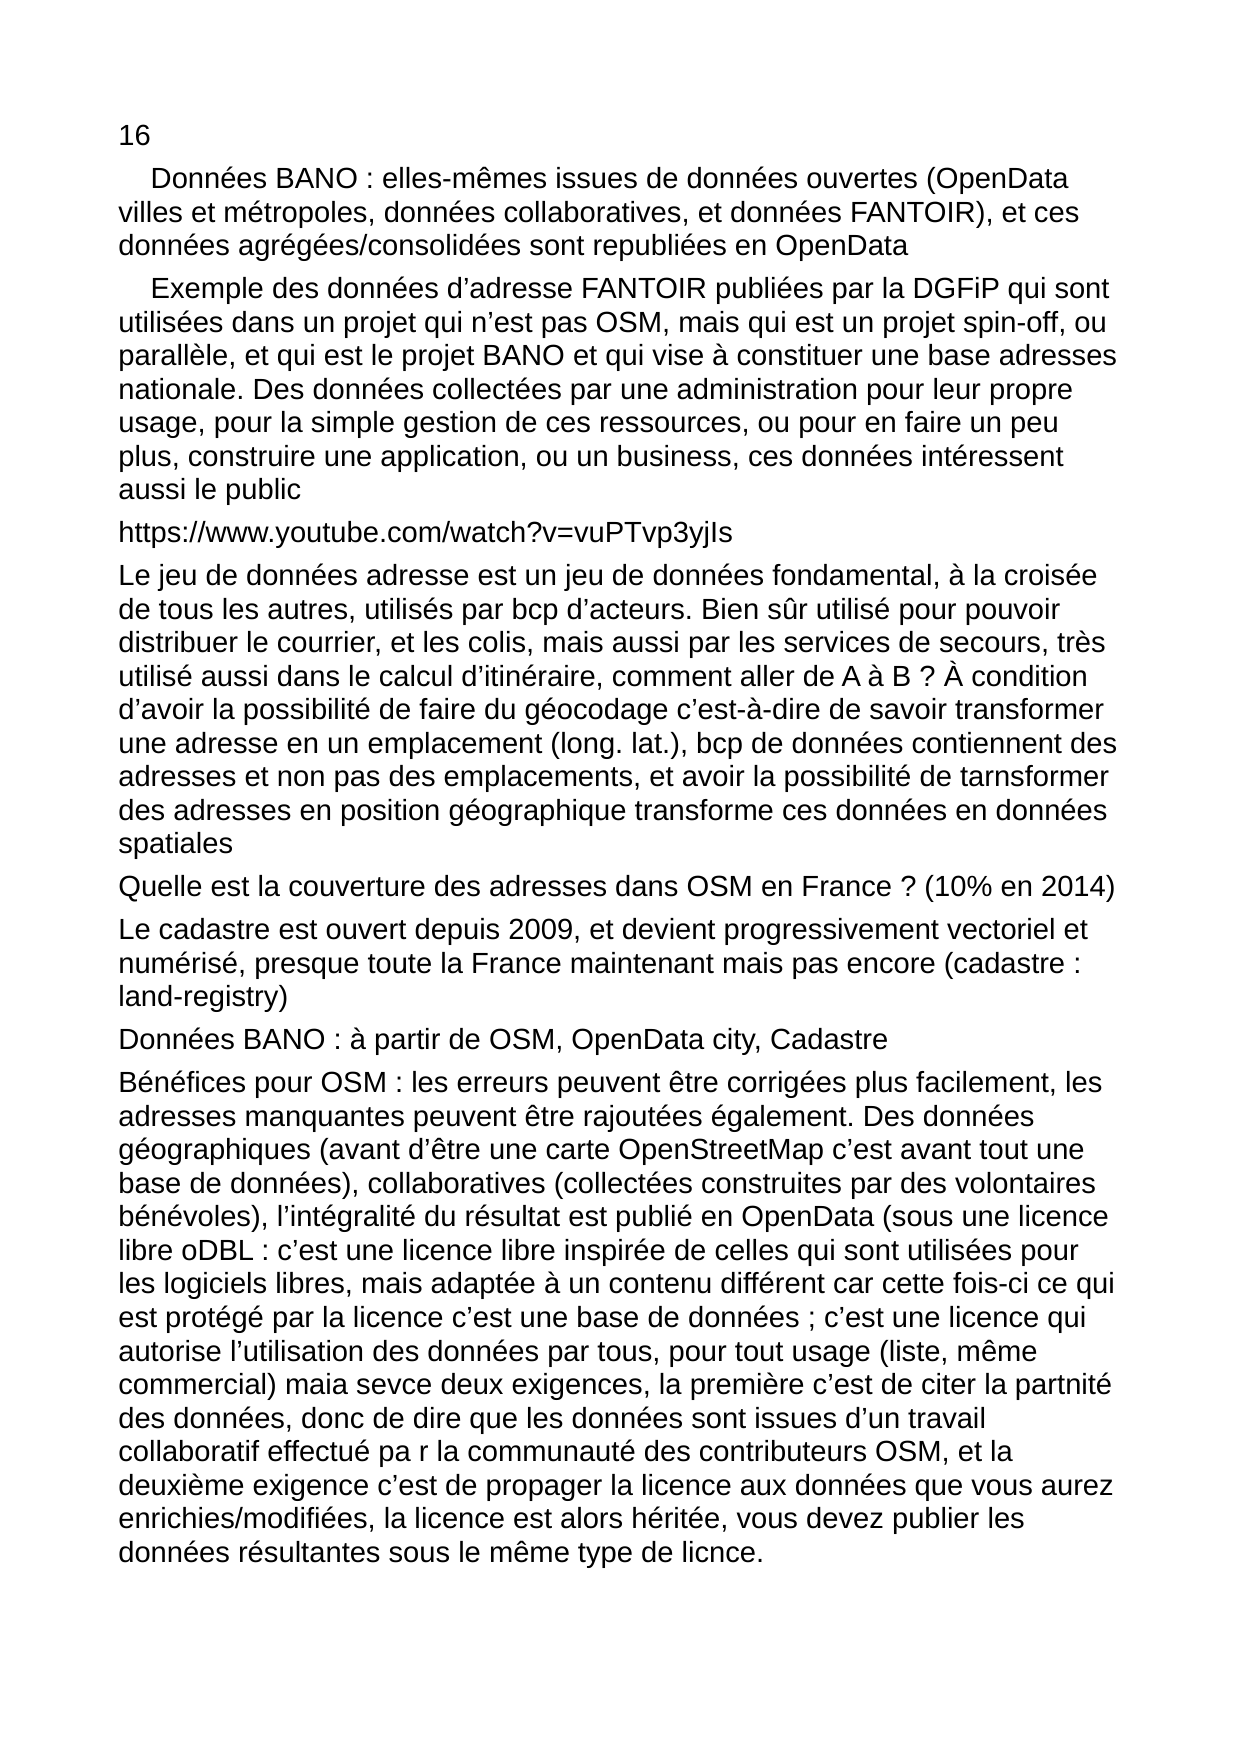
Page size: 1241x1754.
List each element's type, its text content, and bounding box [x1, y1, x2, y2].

text Quelle est la couverture des adresses dans OSM en France ? (10% en 2014) [118, 869, 1122, 903]
text Exemple des données d’adresse FANTOIR publiées par la DGFiP qui sont utilisées dans un projet qui n’est pas OSM, mais qui est un projet spin-off, ou parallèle, et qui est le projet BANO et qui vise à constituer une base adresses nationale. Des données collectées par une administration pour leur propre usage, pour la simple gestion de ces ressources, ou pour en faire un peu plus, construire une application, ou un business, ces données intéressent aussi le public [118, 271, 1122, 506]
text https://www.youtube.com/watch?v=vuPTvp3yjIs [118, 515, 1122, 549]
text 16 [118, 118, 1122, 152]
text Le cadastre est ouvert depuis 2009, et devient progressivement vectoriel et numérisé, presque toute la France maintenant mais pas encore (cadastre : land-registry) [118, 912, 1122, 1013]
text Données BANO : elles-mêmes issues de données ouvertes (OpenData villes et métropoles, données collaboratives, et données FANTOIR), et ces données agrégées/consolidées sont republiées en OpenData [118, 161, 1122, 262]
text Données BANO : à partir de OSM, OpenData city, Cadastre [118, 1022, 1122, 1056]
text Le jeu de données adresse est un jeu de données fondamental, à la croisée de tous les autres, utilisés par bcp d’acteurs. Bien sûr utilisé pour pouvoir distribuer le courrier, et les colis, mais aussi par les services de secours, très utilisé aussi dans le calcul d’itinéraire, comment aller de A à B ? À condition d’avoir la possibilité de faire du géocodage c’est-à-dire de savoir transformer une adresse en un emplacement (long. lat.), bcp de données contiennent des adresses et non pas des emplacements, et avoir la possibilité de tarnsformer des adresses en position géographique transforme ces données en données spatiales [118, 558, 1122, 860]
text Bénéfices pour OSM : les erreurs peuvent être corrigées plus facilement, les adresses manquantes peuvent être rajoutées également. Des données géographiques (avant d’être une carte OpenStreetMap c’est avant tout une base de données), collaboratives (collectées construites par des volontaires bénévoles), l’intégralité du résultat est publié en OpenData (sous une licence libre oDBL : c’est une licence libre inspirée de celles qui sont utilisées pour les logiciels libres, mais adaptée à un contenu différent car cette fois-ci ce qui est protégé par la licence c’est une base de données ; c’est une licence qui autorise l’utilisation des données par tous, pour tout usage (liste, même commercial) maia sevce deux exigences, la première c’est de citer la partnité des données, donc de dire que les données sont issues d’un travail collaboratif effectué pa r la communauté des contributeurs OSM, et la deuxième exigence c’est de propager la licence aux données que vous aurez enrichies/modifiées, la licence est alors héritée, vous devez publier les données résultantes sous le même type de licnce. [118, 1065, 1122, 1568]
